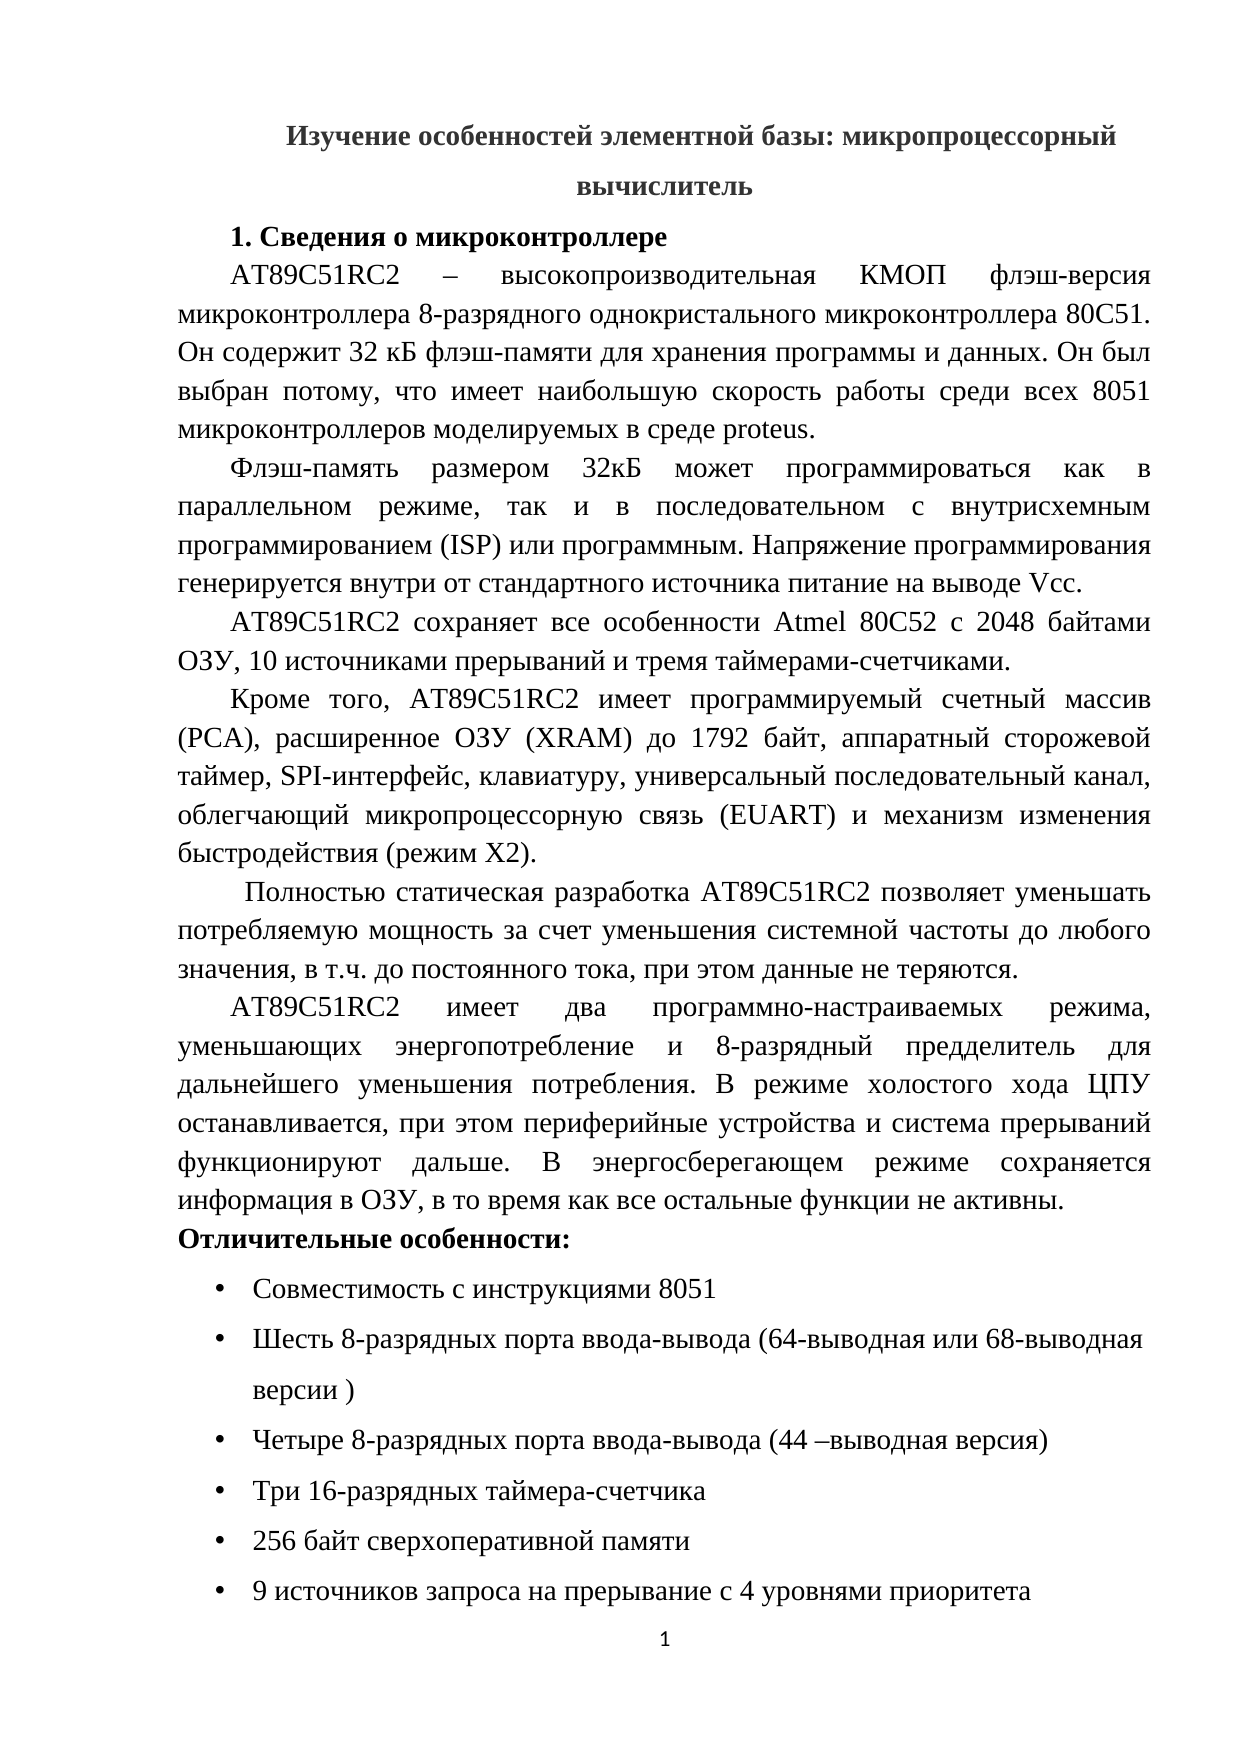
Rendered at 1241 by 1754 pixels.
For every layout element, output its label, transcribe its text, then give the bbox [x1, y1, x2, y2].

text AT89C51RC2 – высокопроизводительная КМОП флэш-версия микроконтроллера 8-разрядного однокристального микроконтроллера 80C51. Он содержит 32 кБ флэш-памяти для хранения программы и данных. Он был выбран потому, что имеет наибольшую скорость работы среди всех 8051 микроконтроллеров моделируемых в среде proteus. [177, 257, 1152, 445]
text AT89C51RC2 сохраняет все особенности Atmel 80C52 с 2048 байтами ОЗУ, 10 источниками прерываний и тремя таймерами-счетчиками. [177, 604, 1152, 676]
subtitle Изучение особенностей элементной базы: микропроцессорный вычислитель [177, 118, 1152, 202]
text Полностью статическая разработка AT89C51RC2 позволяет уменьшать потребляемую мощность за счет уменьшения системной частоты до любого значения, в т.ч. до постоянного тока, при этом данные не теряются. [177, 874, 1152, 984]
text 1. Сведения о микроконтроллере [177, 219, 1152, 252]
list Шесть 8-разрядных порта ввода-вывода (64-выводная или 68-выводная версии ) [215, 1322, 1152, 1406]
text AT89C51RC2 имеет два программно-настраиваемых режима, уменьшающих энергопотребление и 8-разрядный предделитель для дальнейшего уменьшения потребления. В режиме холостого хода ЦПУ останавливается, при этом периферийные устройства и система прерываний функционируют дальше. В энергосберегающем режиме сохраняется информация в ОЗУ, в то время как все остальные функции не активны. [177, 989, 1152, 1216]
list Три 16-разрядных таймера-счетчика [215, 1473, 1152, 1506]
text Отличительные особенности: [177, 1221, 1152, 1254]
list 9 источников запроса на прерывание с 4 уровнями приоритета [215, 1573, 1152, 1607]
text Флэш-память размером 32кБ может программироваться как в параллельном режиме, так и в последовательном с внутрисхемным программированием (ISP) или программным. Напряжение программирования генерируется внутри от стандартного источника питание на выводе Vсс. [177, 450, 1152, 599]
text Кроме того, AT89C51RC2 имеет программируемый счетный массив (PCA), расширенное ОЗУ (XRAM) до 1792 байт, аппаратный сторожевой таймер, SPI-интерфейс, клавиатуру, универсальный последовательный канал, облегчающий микропроцессорную связь (EUART) и механизм изменения быстродействия (режим X2). [177, 681, 1152, 869]
list 256 байт сверхоперативной памяти [215, 1523, 1152, 1557]
list Четыре 8-разрядных порта ввода-вывода (44 –выводная версия) [215, 1422, 1152, 1456]
list Совместимость с инструкциями 8051 [215, 1271, 1152, 1305]
